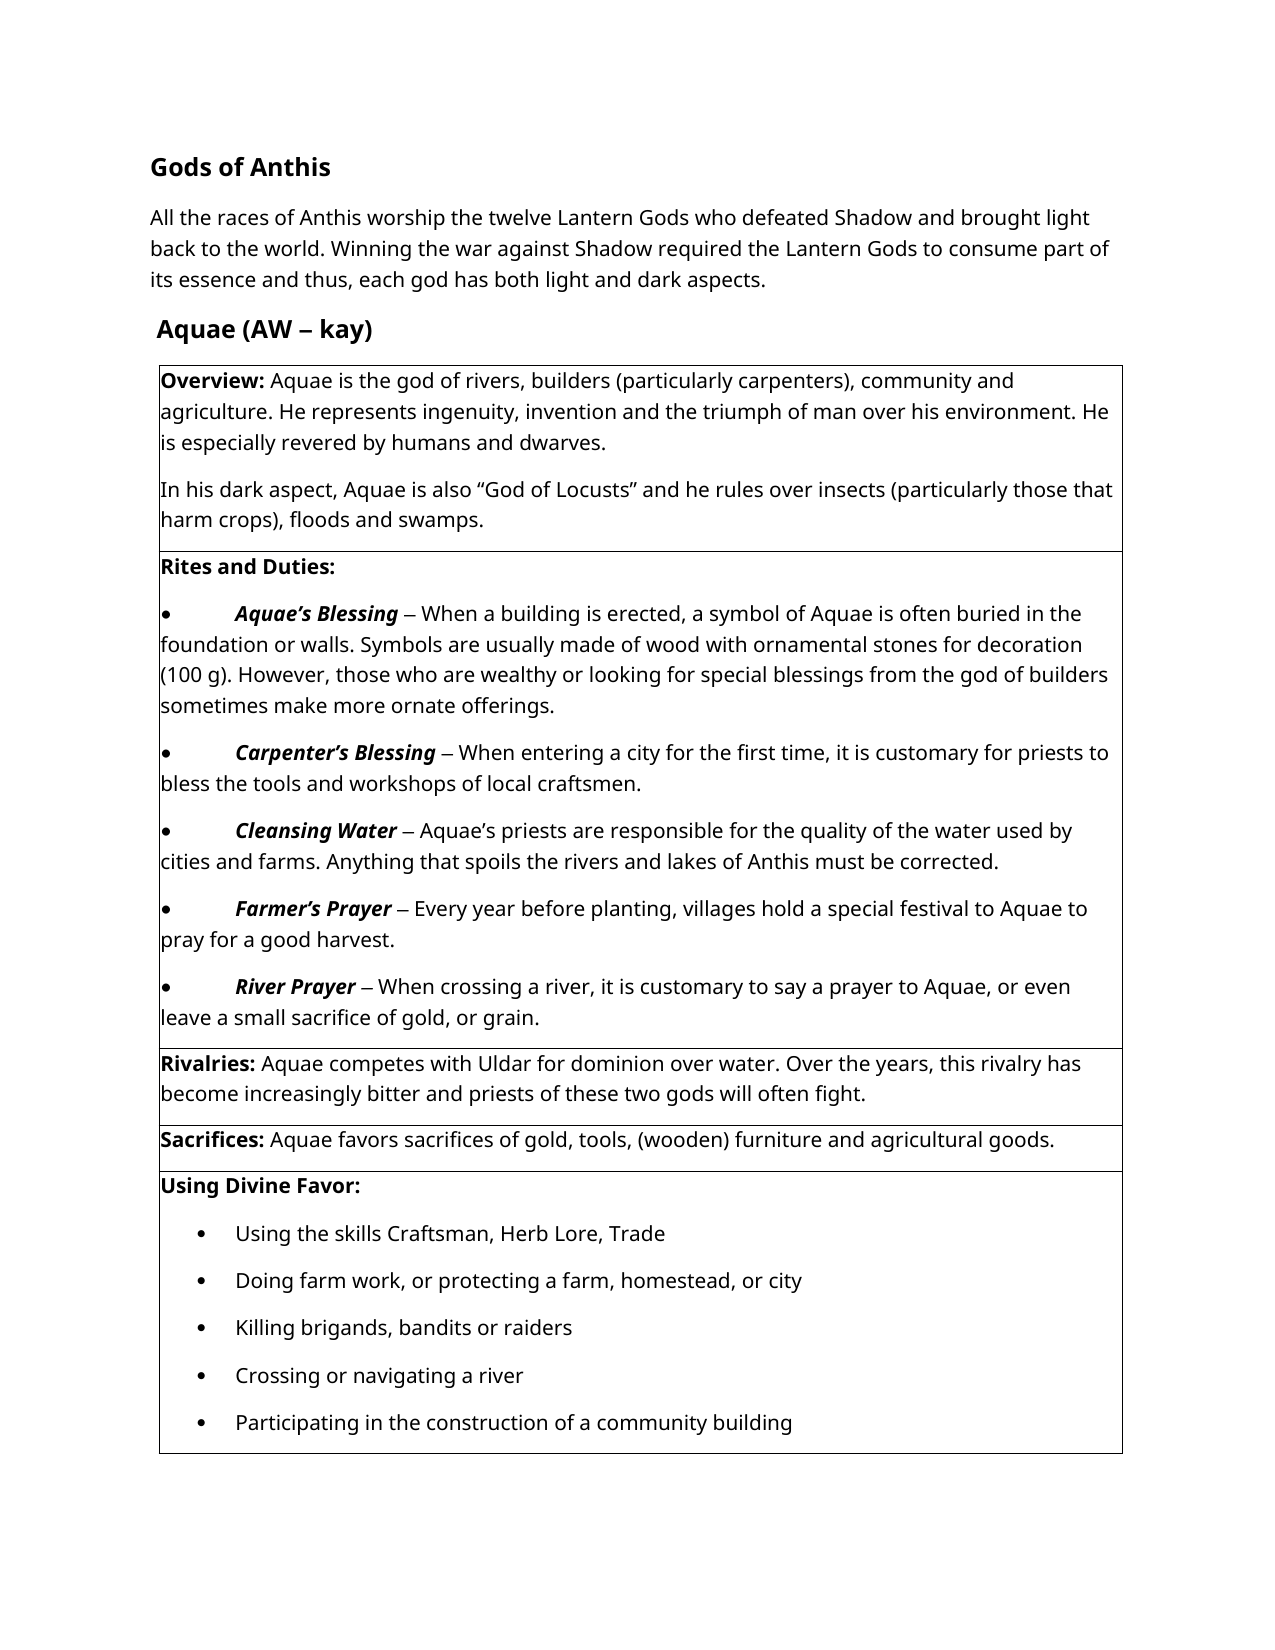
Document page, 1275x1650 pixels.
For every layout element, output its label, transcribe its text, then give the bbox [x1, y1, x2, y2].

table_cell Sacrifices: Aquae favors sacrifices of gold, tools, (wooden) furniture and agricultural goods. [160, 1126, 1122, 1171]
table_cell Rites and Duties: Aquae’s Blessing – When a building is erected, a symbol of Aquae is often buried in the foundation or walls. Symbols are usually made of wood with ornamental stones for decoration (100 g). However, those who are wealthy or looking for special blessings from the god of builders sometimes make more ornate offerings. Carpenter’s Blessing – When entering a city for the first time, it is customary for priests to bless the tools and workshops of local craftsmen. Cleansing Water – Aquae’s priests are responsible for the quality of the water used by cities and farms. Anything that spoils the rivers and lakes of Anthis must be corrected. Farmer’s Prayer – Every year before planting, villages hold a special festival to Aquae to pray for a good harvest. River Prayer – When crossing a river, it is customary to say a prayer to Aquae, or even leave a small sacrifice of gold, or grain. [160, 552, 1122, 1048]
table_header Overview: Aquae is the god of rivers, builders (particularly carpenters), community and agriculture. He represents ingenuity, invention and the triumph of man over his environment. He is especially revered by humans and dwarves. In his dark aspect, Aquae is also “God of Locusts” and he rules over insects (particularly those that harm crops), floods and swamps. [160, 366, 1122, 551]
text Gods of Anthis [150, 150, 1125, 184]
text Aquae (AW – kay) [150, 312, 1125, 346]
table_cell Rivalries: Aquae competes with Uldar for dominion over water. Over the years, this rivalry has become increasingly bitter and priests of these two gods will often fight. [160, 1049, 1122, 1124]
text All the races of Anthis worship the twelve Lantern Gods who defeated Shadow and brought light back to the world. Winning the war against Shadow required the Lantern Gods to consume part of its essence and thus, each god has both light and dark aspects. [150, 203, 1125, 293]
table_cell Using Divine Favor: Using the skills Craftsman, Herb Lore, Trade Doing farm work, or protecting a farm, homestead, or city Killing brigands, bandits or raiders Crossing or navigating a river Participating in the construction of a community building Showing hospitality to guests [160, 1172, 1122, 1453]
